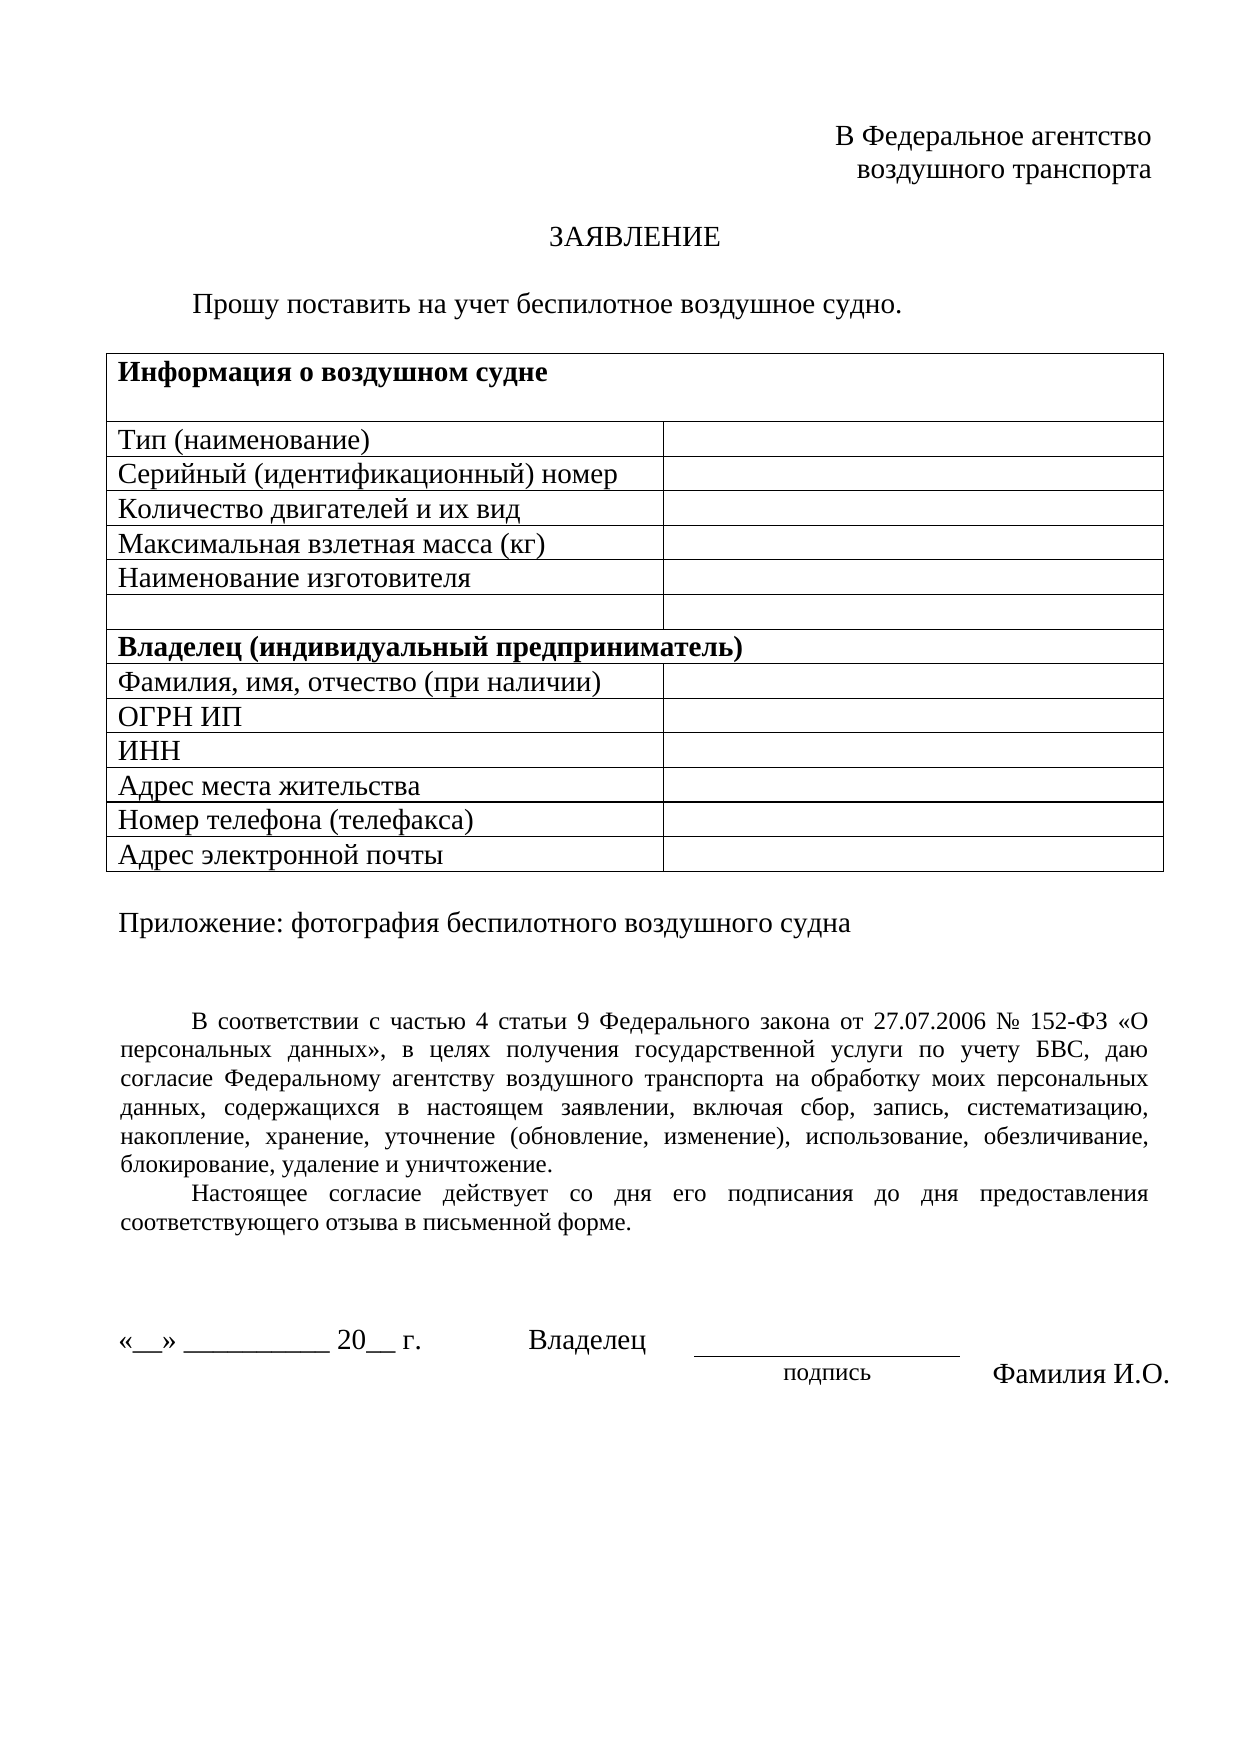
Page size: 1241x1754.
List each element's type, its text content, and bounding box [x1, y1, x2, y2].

table_cell Максимальная взлетная масса (кг) [107, 526, 663, 559]
table_cell [664, 733, 1163, 767]
table_cell [664, 526, 1163, 559]
table_cell [664, 422, 1163, 456]
table_cell [664, 457, 1163, 490]
table_cell [664, 803, 1163, 836]
table_cell Адрес электронной почты [107, 837, 663, 871]
table_cell Тип (наименование) [107, 422, 663, 456]
table_cell [664, 699, 1163, 732]
text Приложение: фотография беспилотного воздушного судна [118, 905, 1152, 939]
table_cell [664, 491, 1163, 525]
table_cell Фамилия И.О. [960, 1356, 1181, 1390]
table_header [694, 1322, 960, 1356]
table_header Информация о воздушном судне [107, 354, 1163, 421]
table_cell Номер телефона (телефакса) [107, 803, 663, 836]
table_header Владелец [517, 1322, 694, 1356]
table_cell [664, 768, 1163, 801]
text Настоящее согласие действует со дня его подписания до дня предоставления соответствующего отзыва в письменной форме. [120, 1178, 1149, 1236]
text В Федеральное агентство воздушного транспорта [118, 118, 1152, 185]
table_cell ОГРН ИП [107, 699, 663, 732]
table_cell [107, 595, 663, 628]
table_cell Количество двигателей и их вид [107, 491, 663, 525]
text В соответствии с частью 4 статьи 9 Федерального закона от 27.07.2006 № 152-ФЗ «О персональных данных», в целях получения государственной услуги по учету БВС, даю согласие Федеральному агентству воздушного транспорта на обработку моих персональных данных, содержащихся в настоящем заявлении, включая сбор, запись, систематизацию, накопление, хранение, уточнение (обновление, изменение), использование, обезличивание, блокирование, удаление и уничтожение. [120, 1006, 1149, 1178]
text Прошу поставить на учет беспилотное воздушное судно. [118, 286, 1152, 319]
text ЗАЯВЛЕНИЕ [118, 219, 1152, 252]
table_cell [107, 1356, 517, 1390]
table_cell [664, 837, 1163, 871]
table_cell Фамилия, имя, отчество (при наличии) [107, 664, 663, 698]
table_cell подпись [694, 1357, 960, 1390]
table_cell Адрес места жительства [107, 768, 663, 801]
table_cell ИНН [107, 733, 663, 767]
table_cell Серийный (идентификационный) номер [107, 457, 663, 490]
table_cell [517, 1356, 694, 1390]
table_cell [664, 664, 1163, 698]
table_cell [664, 560, 1163, 594]
table_cell Владелец (индивидуальный предприниматель) [107, 630, 1163, 663]
table_header «__» __________ 20__ г. [107, 1322, 517, 1356]
table_header [960, 1322, 1181, 1356]
table_cell [664, 595, 1163, 628]
table_cell Наименование изготовителя [107, 560, 663, 594]
